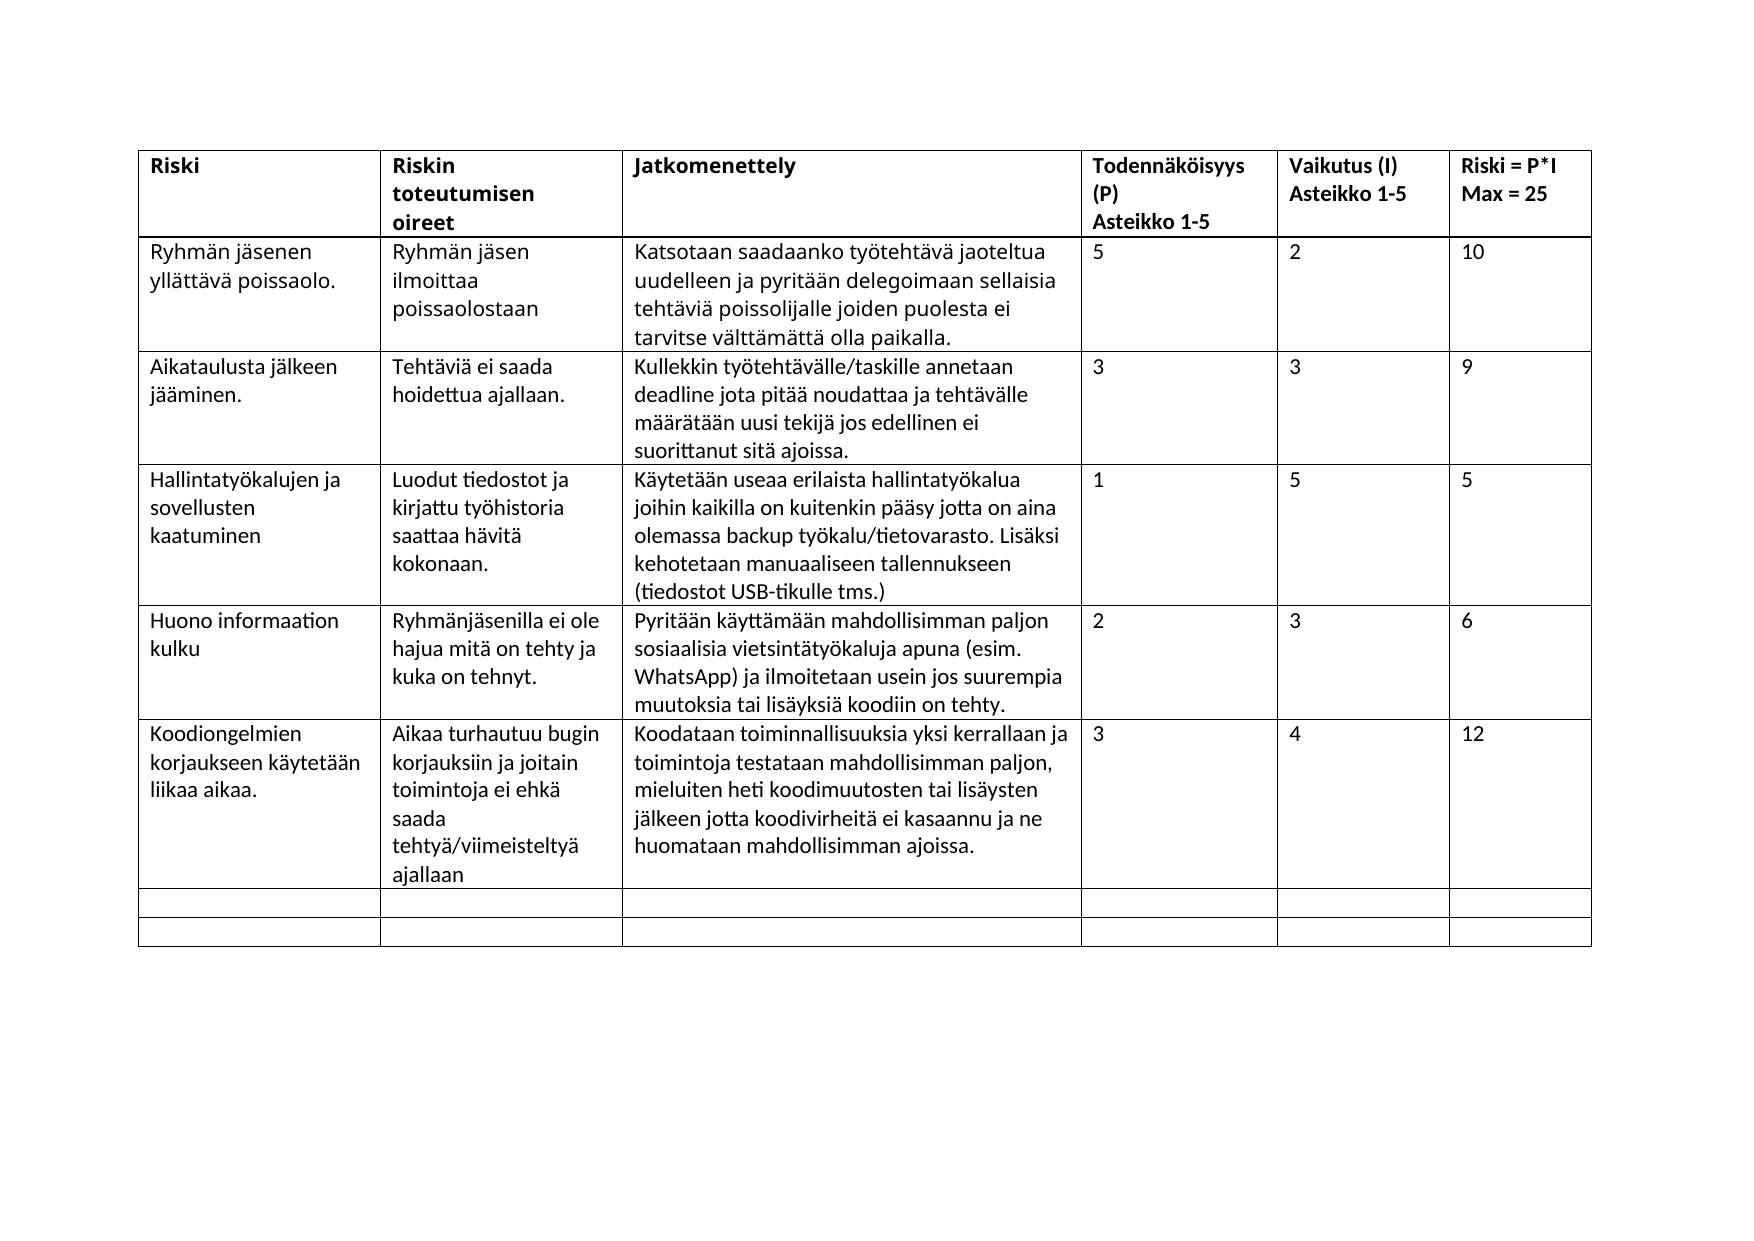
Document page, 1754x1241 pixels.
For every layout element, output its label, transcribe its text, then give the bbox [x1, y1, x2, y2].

table_cell 10 [1450, 238, 1591, 351]
table_cell [1450, 889, 1591, 917]
table_header Todennäköisyys (P) Asteikko 1-5 [1082, 151, 1277, 236]
table_cell Tehtäviä ei saada hoidettua ajallaan. [381, 352, 622, 464]
table_cell Koodiongelmien korjaukseen käytetään liikaa aikaa. [139, 720, 380, 888]
table_header Riski = P*I Max = 25 [1450, 151, 1591, 236]
table_header Jatkomenettely [623, 151, 1081, 236]
table_cell Luodut tiedostot ja kirjattu työhistoria saattaa hävitä kokonaan. [381, 465, 622, 605]
table_cell [381, 918, 622, 946]
table_cell Kullekkin työtehtävälle/taskille annetaan deadline jota pitää noudattaa ja tehtävälle määrätään uusi tekijä jos edellinen ei suorittanut sitä ajoissa. [623, 352, 1081, 464]
table_cell 9 [1450, 352, 1591, 464]
table_cell 3 [1082, 720, 1277, 888]
table_cell Pyritään käyttämään mahdollisimman paljon sosiaalisia vietsintätyökaluja apuna (esim. WhatsApp) ja ilmoitetaan usein jos suurempia muutoksia tai lisäyksiä koodiin on tehty. [623, 606, 1081, 718]
table_cell Hallintatyökalujen ja sovellusten kaatuminen [139, 465, 380, 605]
table_cell [1450, 918, 1591, 946]
table_cell 3 [1278, 352, 1449, 464]
table_cell 5 [1082, 238, 1277, 351]
table_cell 3 [1082, 352, 1277, 464]
table_cell 5 [1278, 465, 1449, 605]
table_cell Ryhmänjäsenilla ei ole hajua mitä on tehty ja kuka on tehnyt. [381, 606, 622, 718]
table_cell 4 [1278, 720, 1449, 888]
table_cell 12 [1450, 720, 1591, 888]
table_cell 6 [1450, 606, 1591, 718]
table_cell [381, 889, 622, 917]
table_cell Huono informaation kulku [139, 606, 380, 718]
table_cell [623, 918, 1081, 946]
table_cell [623, 889, 1081, 917]
table_cell [1278, 918, 1449, 946]
table_cell Käytetään useaa erilaista hallintatyökalua joihin kaikilla on kuitenkin pääsy jotta on aina olemassa backup työkalu/tietovarasto. Lisäksi kehotetaan manuaaliseen tallennukseen (tiedostot USB-tikulle tms.) [623, 465, 1081, 605]
table_cell 2 [1278, 238, 1449, 351]
table_cell 3 [1278, 606, 1449, 718]
table_cell Aikaa turhautuu bugin korjauksiin ja joitain toimintoja ei ehkä saada tehtyä/viimeisteltyä ajallaan [381, 720, 622, 888]
table_header Riskin toteutumisen oireet [381, 151, 622, 236]
table_header Vaikutus (I) Asteikko 1-5 [1278, 151, 1449, 236]
table_cell [1278, 889, 1449, 917]
table_cell [139, 889, 380, 917]
table_cell [1082, 918, 1277, 946]
table_cell 1 [1082, 465, 1277, 605]
table_cell 2 [1082, 606, 1277, 718]
table_cell Ryhmän jäsen ilmoittaa poissaolostaan [381, 238, 622, 351]
table_cell [1082, 889, 1277, 917]
table_cell Aikataulusta jälkeen jääminen. [139, 352, 380, 464]
table_cell [139, 918, 380, 946]
table_cell Ryhmän jäsenen yllättävä poissaolo. [139, 238, 380, 351]
table_cell Koodataan toiminnallisuuksia yksi kerrallaan ja toimintoja testataan mahdollisimman paljon, mieluiten heti koodimuutosten tai lisäysten jälkeen jotta koodivirheitä ei kasaannu ja ne huomataan mahdollisimman ajoissa. [623, 720, 1081, 888]
table_header Riski [139, 151, 380, 236]
table_cell 5 [1450, 465, 1591, 605]
table_cell Katsotaan saadaanko työtehtävä jaoteltua uudelleen ja pyritään delegoimaan sellaisia tehtäviä poissolijalle joiden puolesta ei tarvitse välttämättä olla paikalla. [623, 238, 1081, 351]
